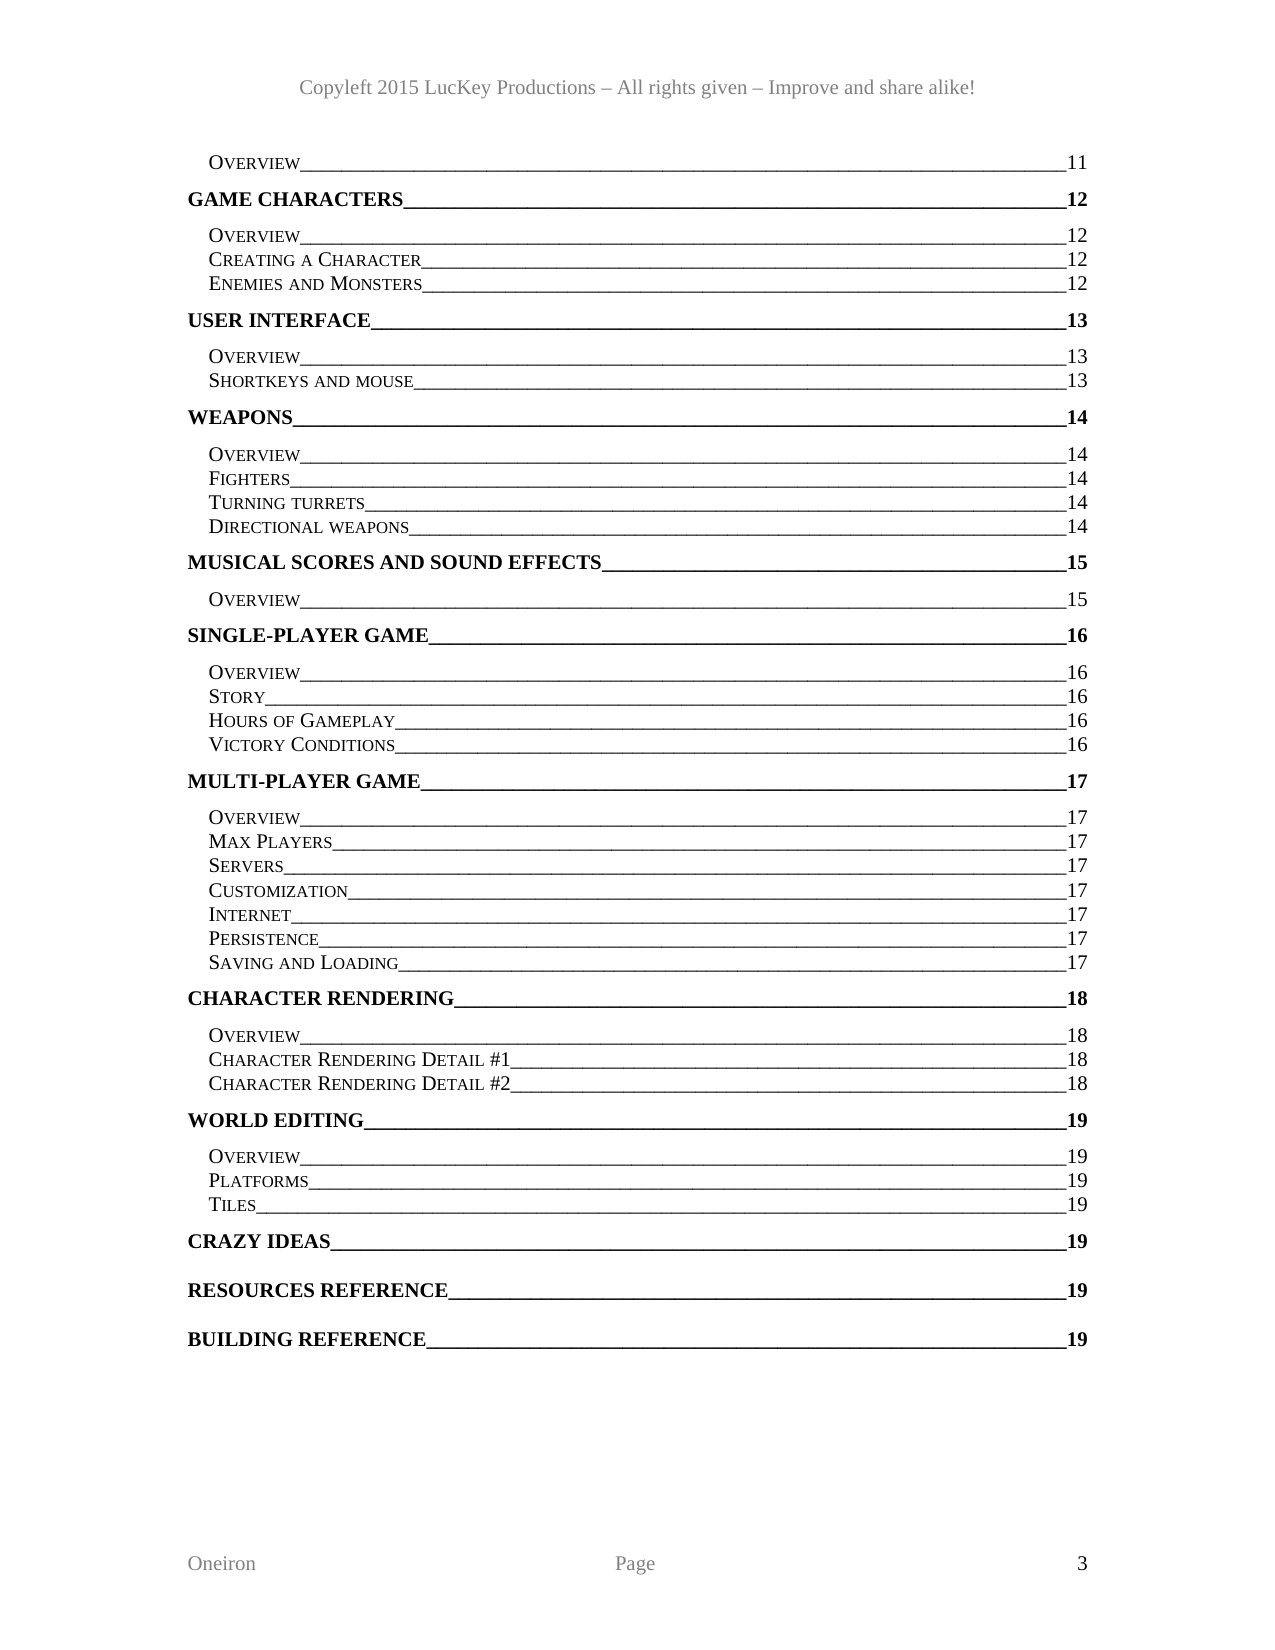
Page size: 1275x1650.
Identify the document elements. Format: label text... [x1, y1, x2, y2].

text Character Rendering 18 [187, 986, 1087, 1010]
text Story 16 [208, 684, 1087, 708]
text Overview 14 [208, 442, 1087, 466]
text Musical Scores and Sound Effects 15 [187, 550, 1087, 574]
text Customization 17 [208, 877, 1087, 902]
text Servers 17 [208, 853, 1087, 877]
text Platforms 19 [208, 1168, 1087, 1192]
text Directional weapons 14 [208, 514, 1087, 538]
text Overview 19 [208, 1144, 1087, 1168]
text Creating a Character 12 [208, 247, 1087, 271]
text Persistence 17 [208, 926, 1087, 950]
text Enemies and Monsters 12 [208, 271, 1087, 295]
text User Interface 13 [187, 308, 1087, 332]
text Building Reference 19 [187, 1327, 1087, 1351]
text Overview 17 [208, 805, 1087, 829]
text Shortkeys and mouse 13 [208, 368, 1087, 392]
text Fighters 14 [208, 466, 1087, 490]
text World Editing 19 [187, 1107, 1087, 1132]
text Max Players 17 [208, 829, 1087, 853]
text Overview 16 [208, 660, 1087, 684]
text Overview 11 [208, 150, 1087, 174]
text Multi-player Game 17 [187, 769, 1087, 793]
text Overview 15 [208, 587, 1087, 611]
text Crazy Ideas 19 [187, 1229, 1087, 1253]
text Overview 18 [208, 1023, 1087, 1047]
text Overview 13 [208, 344, 1087, 368]
text Turning turrets 14 [208, 490, 1087, 514]
text Internet 17 [208, 902, 1087, 926]
text Hours of Gameplay 16 [208, 708, 1087, 732]
text Resources Reference 19 [187, 1278, 1087, 1302]
text Tiles 19 [208, 1192, 1087, 1216]
text Weapons 14 [187, 405, 1087, 429]
text Character Rendering Detail #1 18 [208, 1047, 1087, 1071]
text Victory Conditions 16 [208, 732, 1087, 756]
text Overview 12 [208, 223, 1087, 247]
text Saving and Loading 17 [208, 950, 1087, 974]
text Single-Player Game 16 [187, 623, 1087, 647]
text Game Characters 12 [187, 187, 1087, 211]
text Character Rendering Detail #2 18 [208, 1071, 1087, 1095]
